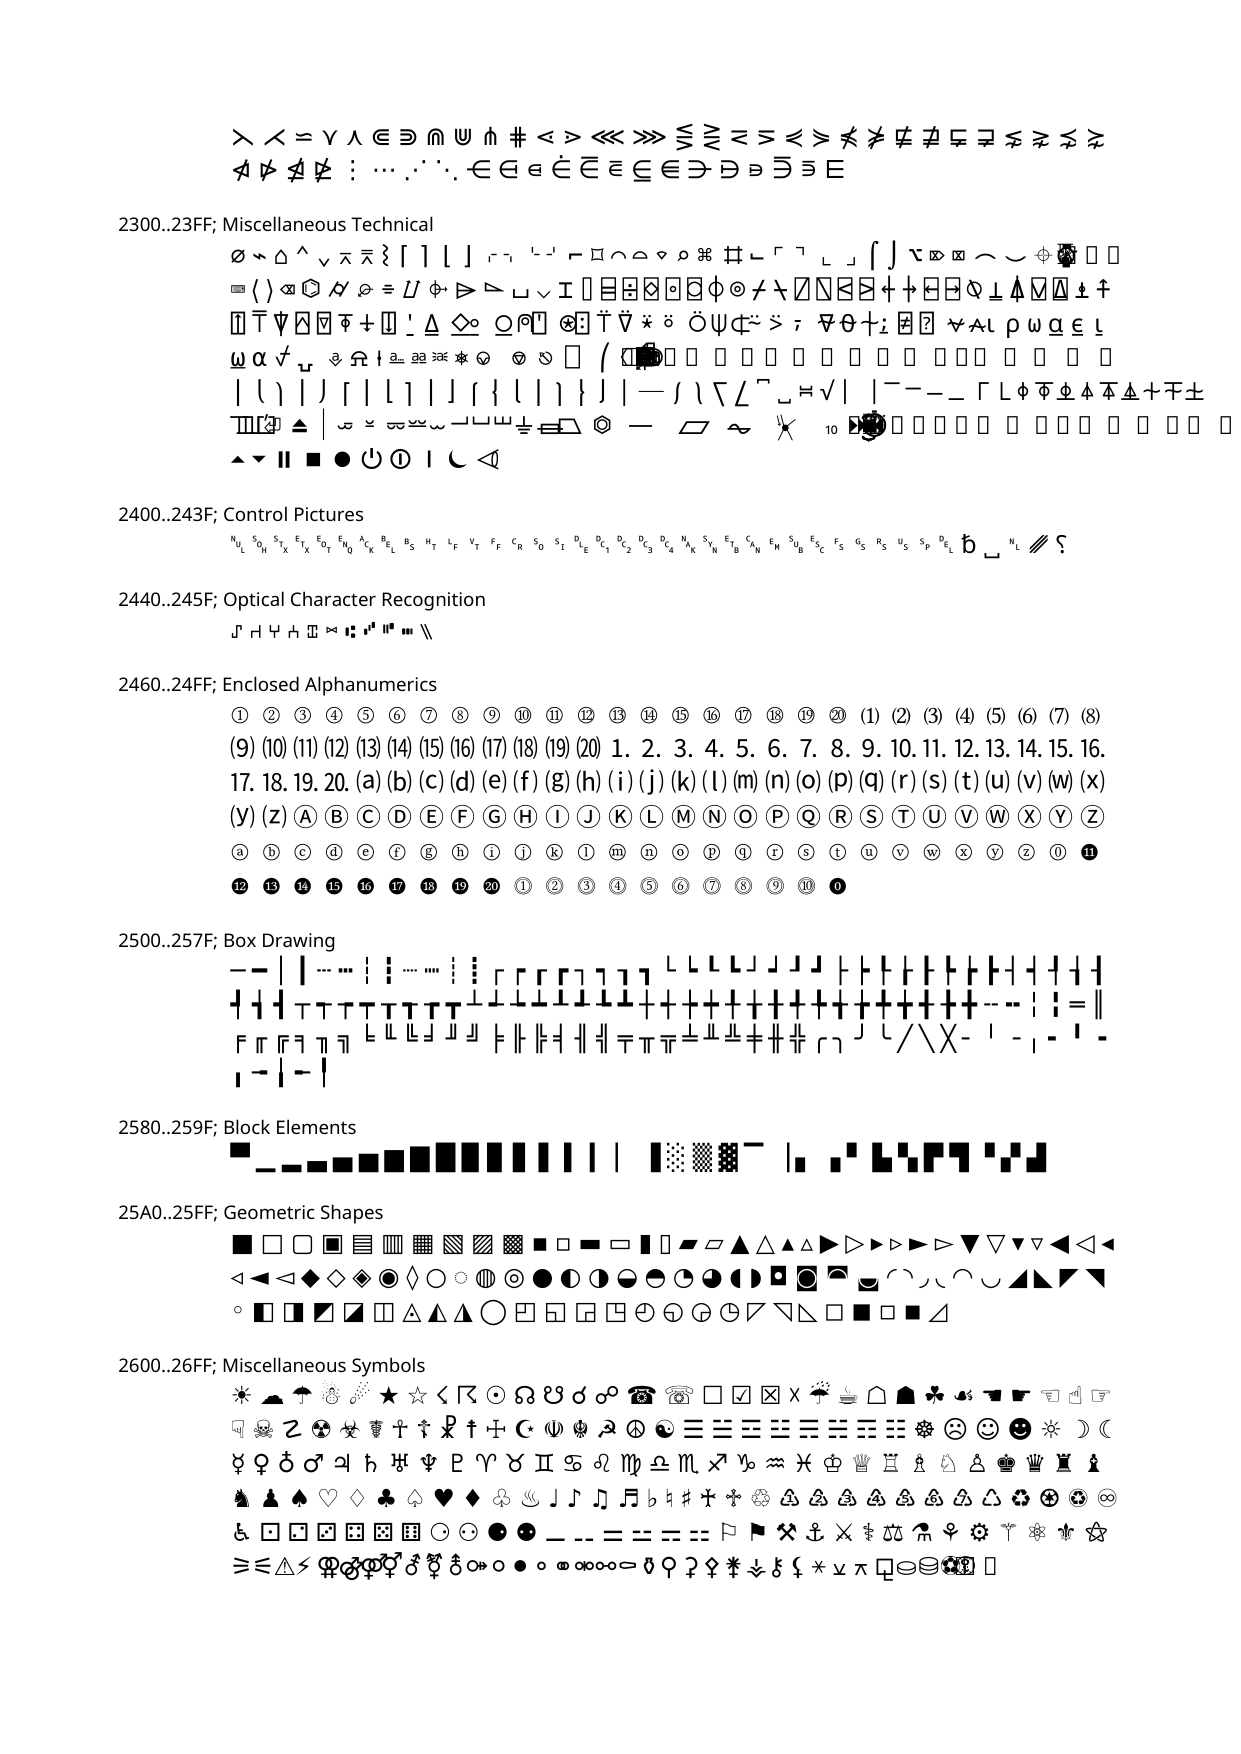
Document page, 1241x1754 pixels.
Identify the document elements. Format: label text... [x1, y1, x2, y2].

text 2400..243F; Control Pictures ␀ ␁ ␂ ␃ ␄ ␅ ␆ ␇ ␈ ␉ ␊ ␋ ␌ ␍ ␎ ␏ ␐ ␑ ␒ ␓ ␔ ␕ ␖ ␗ ␘ ␙ ␚ ␛ ␜ ␝ ␞ ␟ ␠ ␡ ␢ ␣ ␤ ␥ ␦ [118, 501, 1122, 561]
text ⋋ ⋌ ⋍ ⋎ ⋏ ⋐ ⋑ ⋒ ⋓ ⋔ ⋕ ⋖ ⋗ ⋘ ⋙ ⋚ ⋛ ⋜ ⋝ ⋞ ⋟ ⋠ ⋡ ⋢ ⋣ ⋤ ⋥ ⋦ ⋧ ⋨ ⋩ ⋪ ⋫ ⋬ ⋭ ⋮ ⋯ ⋰ ⋱ ⋲ ⋳ ⋴ ⋵ ⋶ ⋷ ⋸ ⋹ ⋺ ⋻ ⋼ ⋽ ⋾ ⋿ [118, 118, 1122, 186]
text 2440..245F; Optical Character Recognition ⑀ ⑁ ⑂ ⑃ ⑄ ⑅ ⑆ ⑇ ⑈ ⑉ ⑊ [118, 586, 1122, 646]
text 2580..259F; Block Elements ▀ ▁ ▂ ▃ ▄ ▅ ▆ ▇ █ ▉ ▊ ▋ ▌ ▍ ▎ ▏ ▐ ░ ▒ ▓ ▔ ▕ ▖ ▗ ▘ ▙ ▚ ▛ ▜ ▝ ▞ ▟ [118, 1114, 1122, 1174]
text 2600..26FF; Miscellaneous Symbols ☀ ☁ ☂ ☃ ☄ ★ ☆ ☇ ☈ ☉ ☊ ☋ ☌ ☍ ☎ ☏ ☐ ☑ ☒ ☓ ☔ ☕ ☖ ☗ ☘ ☙ ☚ ☛ ☜ ☝ ☞ ☟ ☠ ☡ ☢ ☣ ☤ ☥ ☦ ☧ ☨ ☩ ☪ ☫ ☬ ☭ ☮ ☯ ☰ ☱ ☲ ☳ ☴ ☵ ☶ ☷ ☸ ☹ ☺ ☻ ☼ ☽ ☾ ☿ ♀ ♁ ♂ ♃ ♄ ♅ ♆ ♇ ♈ ♉ ♊ ♋ ♌ ♍ ♎ ♏ ♐ ♑ ♒ ♓ ♔ ♕ ♖ ♗ ♘ ♙ ♚ ♛ ♜ ♝ ♞ ♟ ♠ ♡ ♢ ♣ ♤ ♥ ♦ ♧ ♨ ♩ ♪ ♫ ♬ ♭ ♮ ♯ ♰ ♱ ♲ ♳ ♴ ♵ ♶ ♷ ♸ ♹ ♺ ♻ ♼ ♽ ♾ ♿ ⚀ ⚁ ⚂ ⚃ ⚄ ⚅ ⚆ ⚇ ⚈ ⚉ ⚊ ⚋ ⚌ ⚍ ⚎ ⚏ ⚐ ⚑ ⚒ ⚓ ⚔ ⚕ ⚖ ⚗ ⚘ ⚙ ⚚ ⚛ ⚜ ⚝ ⚞ ⚟ ⚠ ⚡ ⚢ ⚣ ⚤ ⚥ ⚦ ⚧ ⚨ ⚩ ⚪ ⚫ ⚬ ⚭ ⚮ ⚯ ⚰ ⚱ ⚲ ⚳ ⚴ ⚵ ⚶ ⚷ ⚸ ⚹ ⚺ ⚻ ⚼ ⚽ ⚾ ⚿ ⛀ ⛁ ⛂ ⛃ ⛄ ⛅ ⛆ ⛇ ⛈ ⛉ ⛊ ⛋ ⛌ ⛍ ⛎ ⛏ ⛐ ⛑ ⛒ ⛓ ⛔ ⛕ ⛖ ⛗ ⛘ ⛙ ⛚ ⛛ ⛜ ⛝ ⛞ ⛟ ⛠ ⛡ ⛢ ⛣ ⛤ ⛥ ⛦ ⛧ ⛨ ⛩ ⛪ ⛫ ⛬ ⛭ ⛮ ⛯ ⛰ ⛱ ⛲ ⛳ ⛴ ⛵ ⛶ ⛷ ⛸ ⛹ ⛺ ⛻ ⛼ ⛽ ⛾ ⛿ [118, 1352, 1122, 1582]
text 2300..23FF; Miscellaneous Technical ⌀ ⌁ ⌂ ⌃ ⌄ ⌅ ⌆ ⌇ ⌈ ⌉ ⌊ ⌋ ⌌ ⌍ ⌎ ⌏ ⌐ ⌑ ⌒ ⌓ ⌔ ⌕ ⌖ ⌗ ⌘ ⌙ ⌚ ⌛ ⌜ ⌝ ⌞ ⌟ ⌠ ⌡ ⌢ ⌣ ⌤ ⌥ ⌦ ⌧ ⌨ 〈 〉 ⌫ ⌬ ⌭ ⌮ ⌯ ⌰ ⌱ ⌲ ⌳ ⌴ ⌵ ⌶ ⌷ ⌸ ⌹ ⌺ ⌻ ⌼ ⌽ ⌾ ⌿ ⍀ ⍁ ⍂ ⍃ ⍄ ⍅ ⍆ ⍇ ⍈ ⍉ ⍊ ⍋ ⍌ ⍍ ⍎ ⍏ ⍐ ⍑ ⍒ ⍓ ⍔ ⍕ ⍖ ⍗ ⍘ ⍙ ⍚ ⍛ ⍜ ⍝ ⍞ ⍟ ⍠ ⍡ ⍢ ⍣ ⍤ ⍥ ⍦ ⍧ ⍨ ⍩ ⍪ ⍫ ⍬ ⍭ ⍮ ⍯ ⍰ ⍱ ⍲ ⍳ ⍴ ⍵ ⍶ ⍷ ⍸ ⍹ ⍺ ⍻ ⍼ ⍽ ⍾ ⍿ ⎀ ⎁ ⎂ ⎃ ⎄ ⎅ ⎆ ⎇ ⎈ ⎉ ⎊ ⎋ ⎌ ⎍ ⎎ ⎏ ⎐ ⎑ ⎒ ⎓ ⎔ ⎕ ⎖ ⎗ ⎘ ⎙ ⎚ ⎛ ⎜ ⎝ ⎞ ⎟ ⎠ ⎡ ⎢ ⎣ ⎤ ⎥ ⎦ ⎧ ⎨ ⎩ ⎪ ⎫ ⎬ ⎭ ⎮ ⎯ ⎰ ⎱ ⎲ ⎳ ⎴ ⎵ ⎶ ⎷ ⎸ ⎹ ⎺ ⎻ ⎼ ⎽ ⎾ ⎿ ⏀ ⏁ ⏂ ⏃ ⏄ ⏅ ⏆ ⏇ ⏈ ⏉ ⏊ ⏋ ⏌ ⏍ ⏎ ⏏ ⏐ ⏑ ⏒ ⏓ ⏔ ⏕ ⏖ ⏗ ⏘ ⏙ ⏚ ⏛ ⏜ ⏝ ⏞ ⏟ ⏠ ⏡ ⏢ ⏣ ⏤ ⏥ ⏦ ⏧ ⏨ ⏩ ⏪ ⏫ ⏬ ⏭ ⏮ ⏯ ⏰ ⏱ ⏲ ⏳ ⏴ ⏵ ⏶ ⏷ ⏸ ⏹ ⏺ ⏻ ⏼ ⏽ ⏾ ⏿ [118, 212, 1122, 476]
text 25A0..25FF; Geometric Shapes ■ □ ▢ ▣ ▤ ▥ ▦ ▧ ▨ ▩ ▪ ▫ ▬ ▭ ▮ ▯ ▰ ▱ ▲ △ ▴ ▵ ▶ ▷ ▸ ▹ ► ▻ ▼ ▽ ▾ ▿ ◀ ◁ ◂ ◃ ◄ ◅ ◆ ◇ ◈ ◉ ◊ ○ ◌ ◍ ◎ ● ◐ ◑ ◒ ◓ ◔ ◕ ◖ ◗ ◘ ◙ ◚ ◛ ◜ ◝ ◞ ◟ ◠ ◡ ◢ ◣ ◤ ◥ ◦ ◧ ◨ ◩ ◪ ◫ ◬ ◭ ◮ ◯ ◰ ◱ ◲ ◳ ◴ ◵ ◶ ◷ ◸ ◹ ◺ ◻ ◼ ◽ ◾ ◿ [118, 1199, 1122, 1327]
text 2460..24FF; Enclosed Alphanumerics ① ② ③ ④ ⑤ ⑥ ⑦ ⑧ ⑨ ⑩ ⑪ ⑫ ⑬ ⑭ ⑮ ⑯ ⑰ ⑱ ⑲ ⑳ ⑴ ⑵ ⑶ ⑷ ⑸ ⑹ ⑺ ⑻ ⑼ ⑽ ⑾ ⑿ ⒀ ⒁ ⒂ ⒃ ⒄ ⒅ ⒆ ⒇ ⒈ ⒉ ⒊ ⒋ ⒌ ⒍ ⒎ ⒏ ⒐ ⒑ ⒒ ⒓ ⒔ ⒕ ⒖ ⒗ ⒘ ⒙ ⒚ ⒛ ⒜ ⒝ ⒞ ⒟ ⒠ ⒡ ⒢ ⒣ ⒤ ⒥ ⒦ ⒧ ⒨ ⒩ ⒪ ⒫ ⒬ ⒭ ⒮ ⒯ ⒰ ⒱ ⒲ ⒳ ⒴ ⒵ Ⓐ Ⓑ Ⓒ Ⓓ Ⓔ Ⓕ Ⓖ Ⓗ Ⓘ Ⓙ Ⓚ Ⓛ Ⓜ Ⓝ Ⓞ Ⓟ Ⓠ Ⓡ Ⓢ Ⓣ Ⓤ Ⓥ Ⓦ Ⓧ Ⓨ Ⓩ ⓐ ⓑ ⓒ ⓓ ⓔ ⓕ ⓖ ⓗ ⓘ ⓙ ⓚ ⓛ ⓜ ⓝ ⓞ ⓟ ⓠ ⓡ ⓢ ⓣ ⓤ ⓥ ⓦ ⓧ ⓨ ⓩ ⓪ ⓫ ⓬ ⓭ ⓮ ⓯ ⓰ ⓱ ⓲ ⓳ ⓴ ⓵ ⓶ ⓷ ⓸ ⓹ ⓺ ⓻ ⓼ ⓽ ⓾ ⓿ [118, 671, 1122, 901]
text 2500..257F; Box Drawing ─ ━ │ ┃ ┄ ┅ ┆ ┇ ┈ ┉ ┊ ┋ ┌ ┍ ┎ ┏ ┐ ┑ ┒ ┓ └ ┕ ┖ ┗ ┘ ┙ ┚ ┛ ├ ┝ ┞ ┟ ┠ ┡ ┢ ┣ ┤ ┥ ┦ ┧ ┨ ┩ ┪ ┫ ┬ ┭ ┮ ┯ ┰ ┱ ┲ ┳ ┴ ┵ ┶ ┷ ┸ ┹ ┺ ┻ ┼ ┽ ┾ ┿ ╀ ╁ ╂ ╃ ╄ ╅ ╆ ╇ ╈ ╉ ╊ ╋ ╌ ╍ ╎ ╏ ═ ║ ╒ ╓ ╔ ╕ ╖ ╗ ╘ ╙ ╚ ╛ ╜ ╝ ╞ ╟ ╠ ╡ ╢ ╣ ╤ ╥ ╦ ╧ ╨ ╩ ╪ ╫ ╬ ╭ ╮ ╯ ╰ ╱ ╲ ╳ ╴ ╵ ╶ ╷ ╸ ╹ ╺ ╻ ╼ ╽ ╾ ╿ [118, 927, 1122, 1089]
